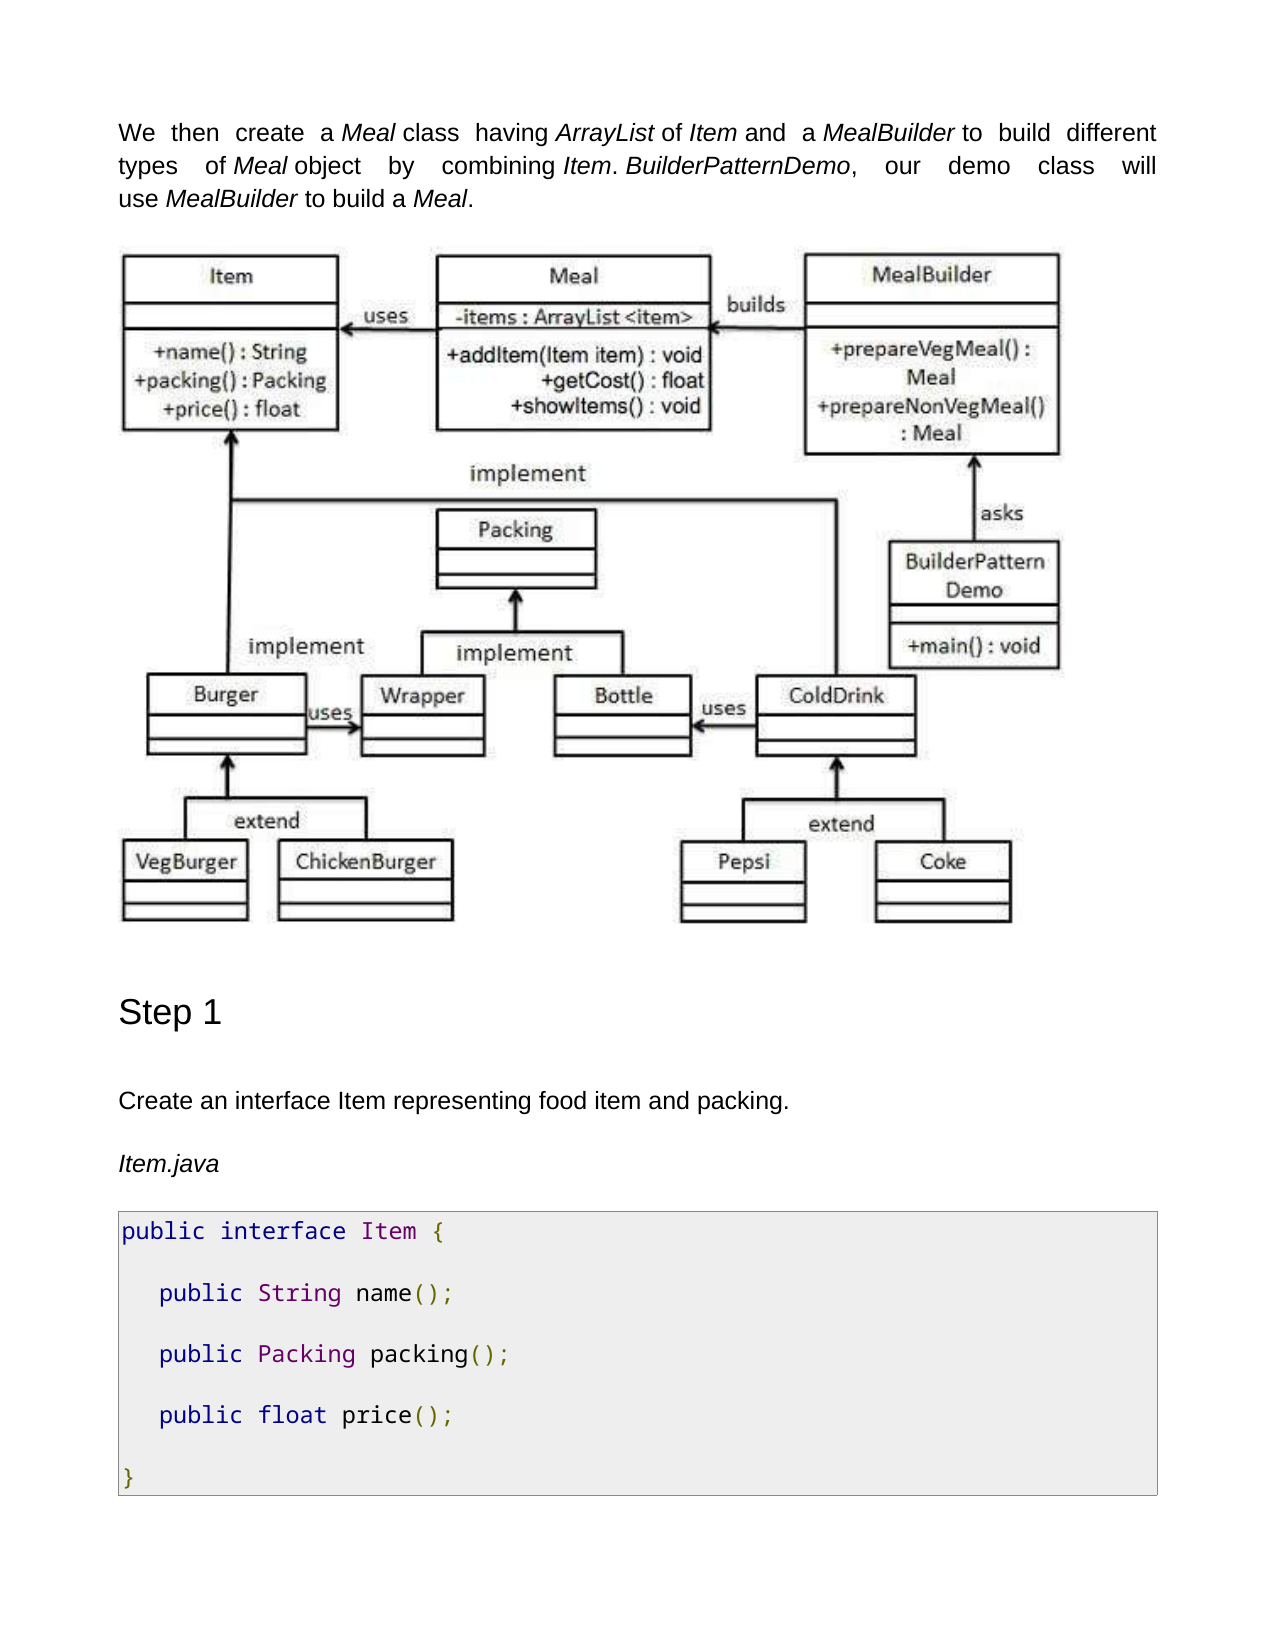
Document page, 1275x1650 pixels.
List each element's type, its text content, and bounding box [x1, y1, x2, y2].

text public interface Item { [119, 1212, 1157, 1246]
subtitle Step 1 [118, 991, 1157, 1032]
text We then create a Meal class having ArrayList of Item and a MealBuilder to build different types of Meal object by combining Item. BuilderPatternDemo, our demo class will use MealBuilder to build a Meal. [118, 118, 1157, 213]
text public float price(); [119, 1396, 1157, 1431]
text public Packing packing(); [119, 1334, 1157, 1369]
text public String name(); [119, 1273, 1157, 1308]
text Item.java [118, 1149, 1157, 1177]
text } [119, 1457, 1157, 1495]
text Create an interface Item representing food item and packing. [118, 1086, 1157, 1115]
picture [118, 246, 1065, 937]
